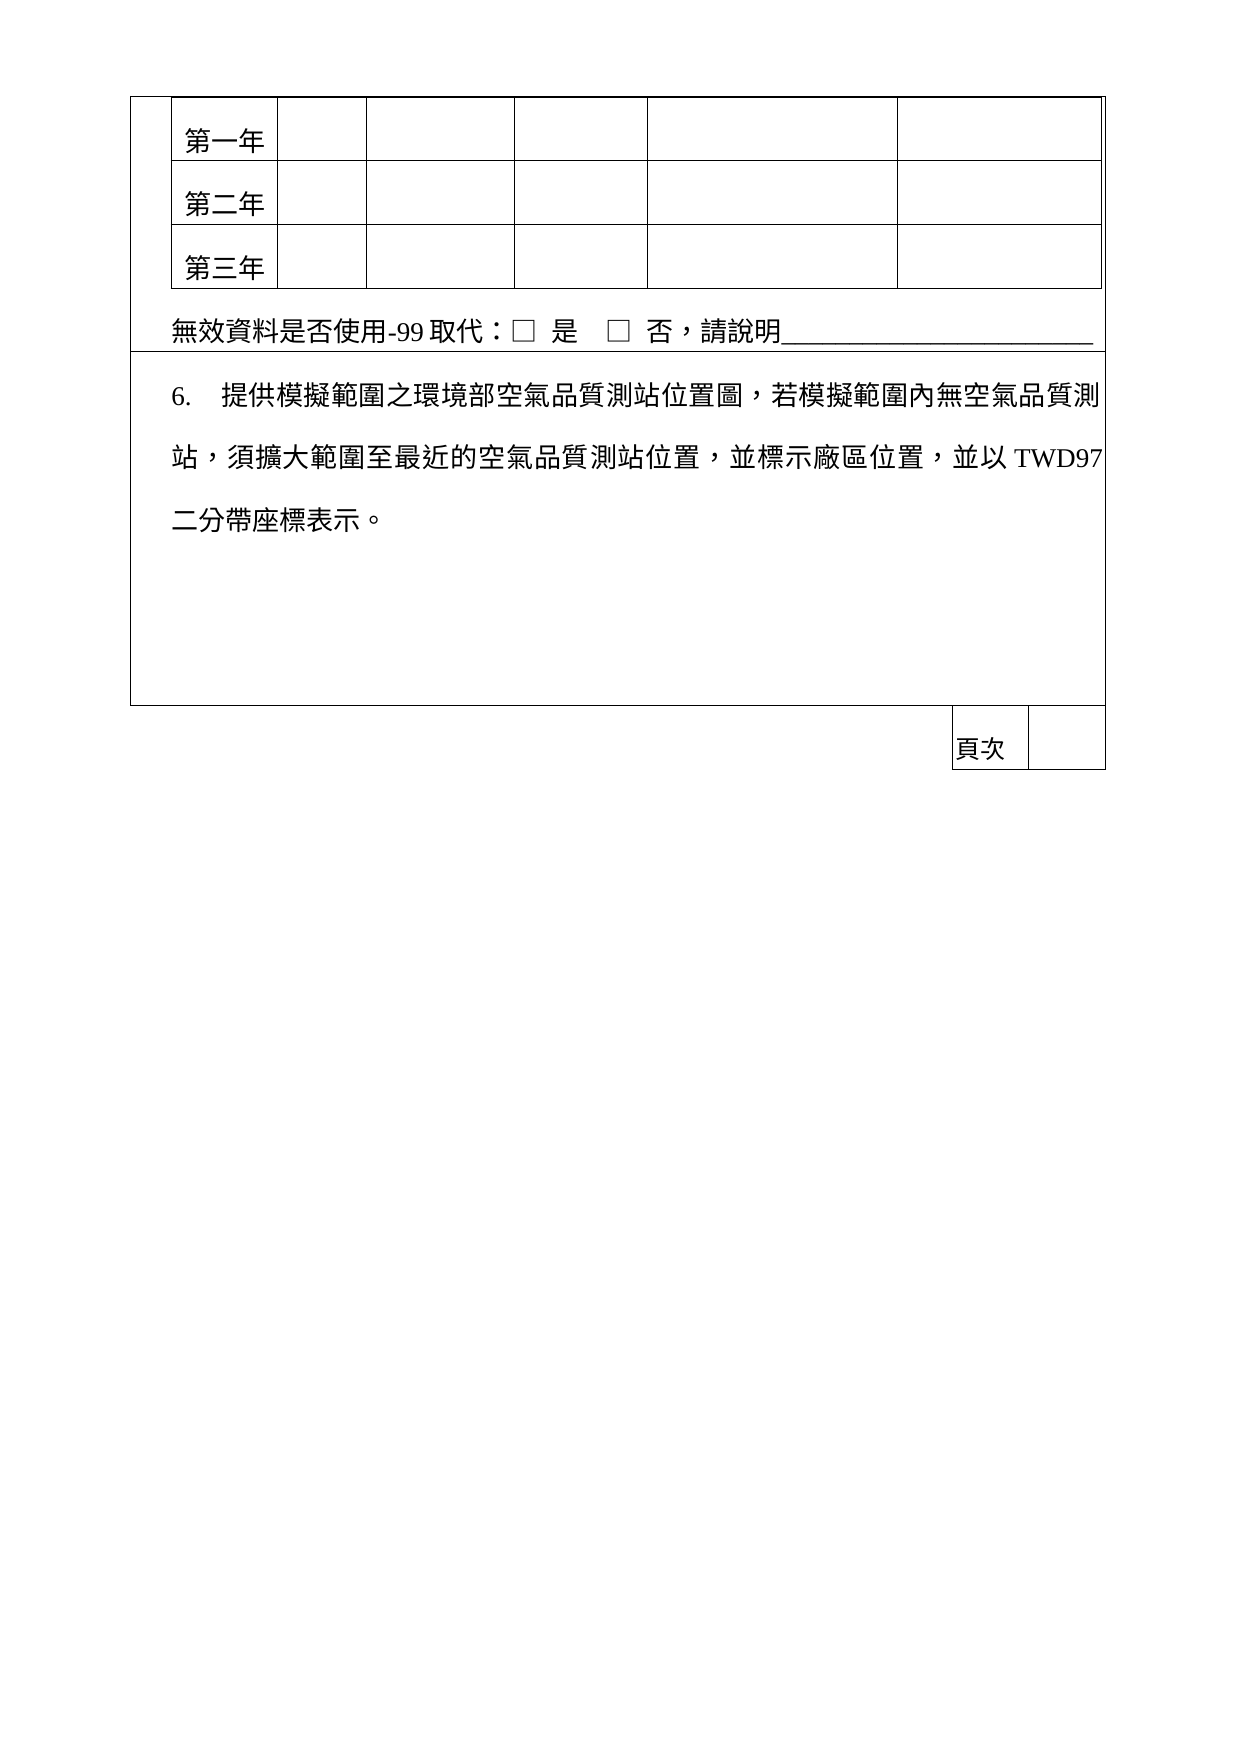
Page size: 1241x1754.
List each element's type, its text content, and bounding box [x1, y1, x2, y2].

table_cell [648, 161, 897, 224]
table_cell 第二年 [172, 161, 277, 224]
table_cell [367, 161, 514, 224]
table_cell [367, 225, 514, 287]
table_cell 第三年 [172, 225, 277, 287]
table_cell 無效資料是否使用-99取代：□ 是 □ 否，請說明_______________________ [131, 97, 1105, 351]
table_cell [515, 98, 647, 160]
table_cell [131, 706, 952, 769]
table_cell [898, 98, 1101, 160]
table_cell [648, 225, 897, 287]
table_cell [515, 161, 647, 224]
table_cell [278, 98, 366, 160]
table_cell [278, 225, 366, 287]
table_cell [367, 98, 514, 160]
table_cell 提供模擬範圍之環境部空氣品質測站位置圖，若模擬範圍內無空氣品質測站，須擴大範圍至最近的空氣品質測站位置，並標示廠區位置，並以TWD97二分帶座標表示。 [131, 352, 1105, 705]
table_cell [648, 98, 897, 160]
table_cell [515, 225, 647, 287]
table_cell 第一年 [172, 98, 277, 160]
table_cell 頁次 [953, 706, 1028, 769]
table_cell [278, 161, 366, 224]
table_cell [898, 225, 1101, 287]
table_cell [1029, 706, 1105, 769]
table_cell [898, 161, 1101, 224]
